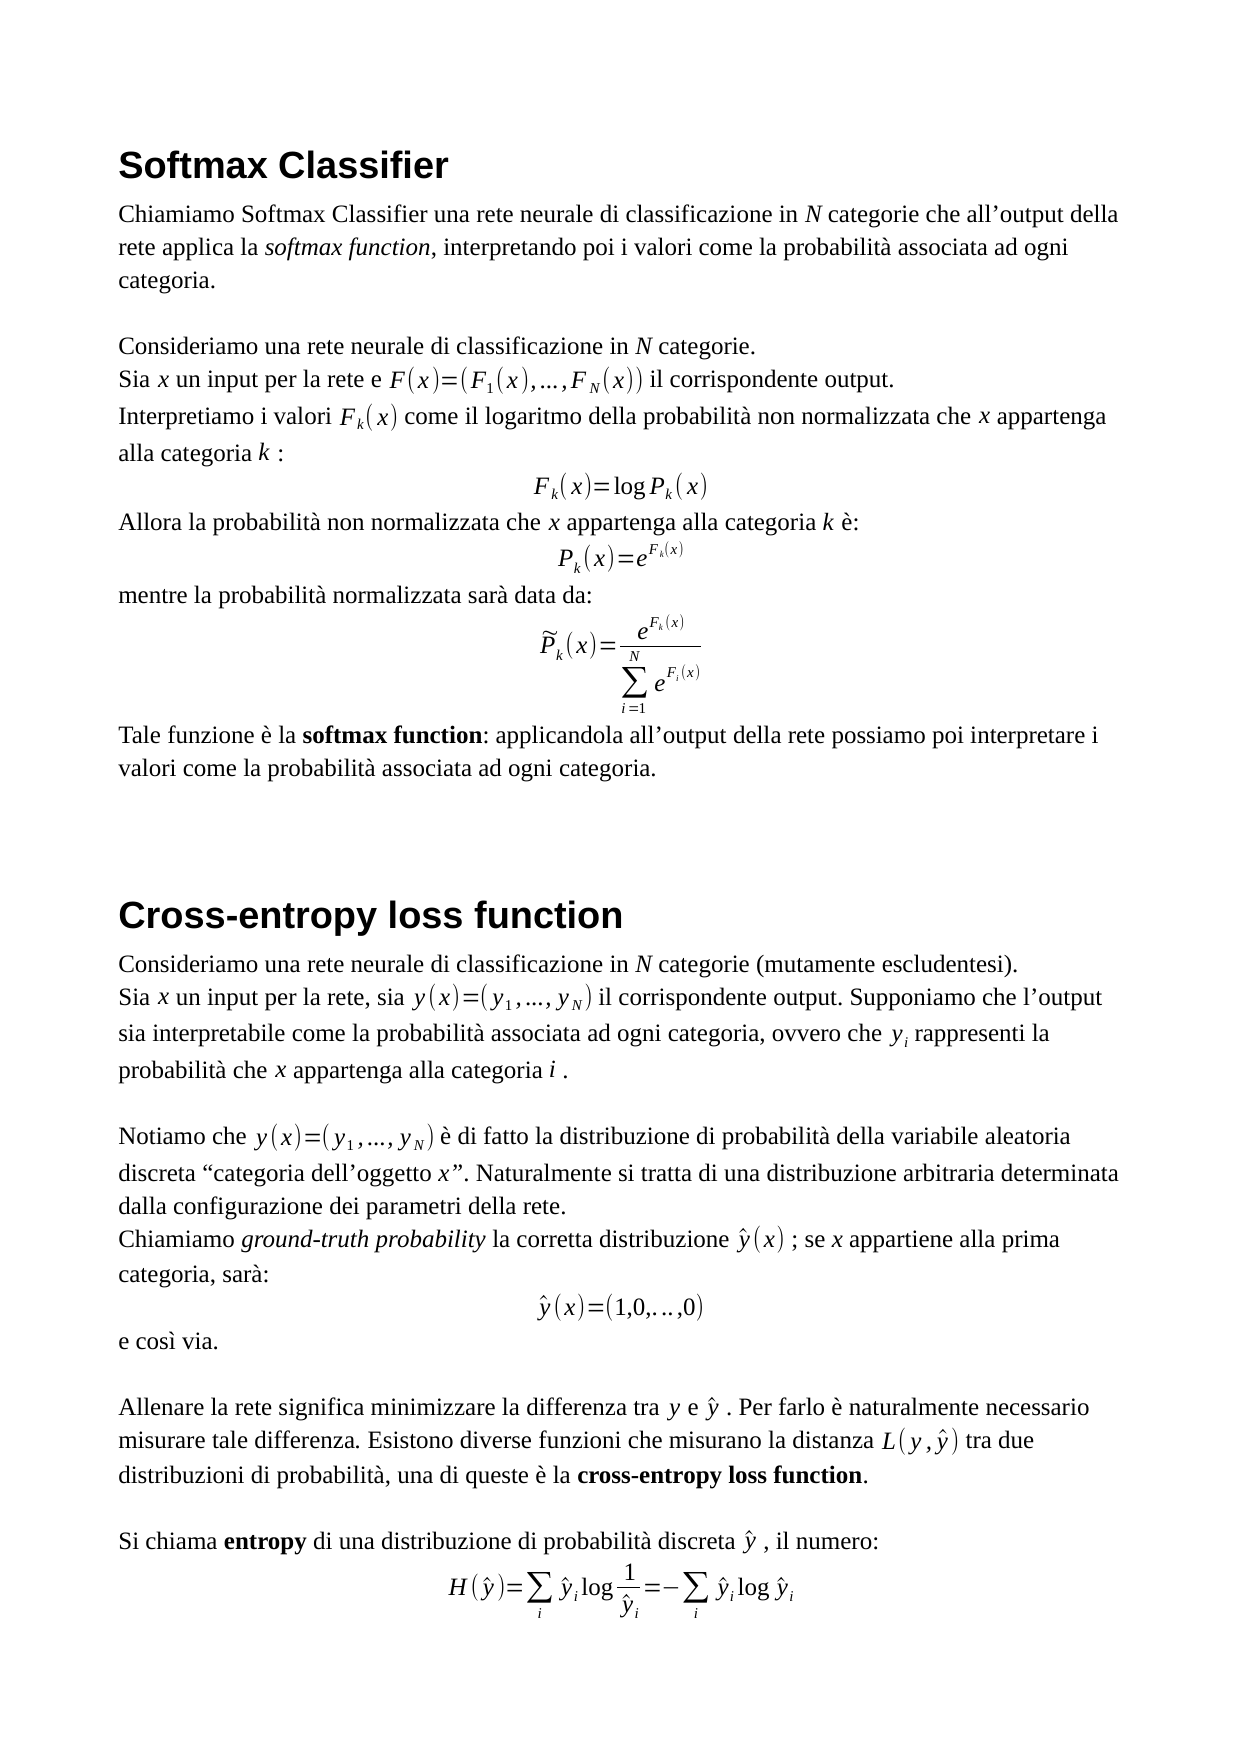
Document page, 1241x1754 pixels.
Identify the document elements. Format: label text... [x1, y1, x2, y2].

subtitle Cross-entropy loss function [118, 892, 1122, 936]
text e così via. [118, 1326, 1122, 1355]
text Siaun input per la rete, siail corrispondente output. Supponiamo che l’output sia interpretabile come la probabilità associata ad ogni categoria, ovvero cherappresenti la probabilità cheappartenga alla categoria. [118, 982, 1122, 1084]
text Allenare la rete significa minimizzare la differenza trae. Per farlo è naturalmente necessario misurare tale differenza. Esistono diverse funzioni che misurano la distanzatra due distribuzioni di probabilità, una di queste è la cross-entropy loss function. [118, 1392, 1122, 1489]
text Si chiama entropy di una distribuzione di probabilità discreta, il numero: [118, 1526, 1122, 1555]
text Allora la probabilità non normalizzata cheappartenga alla categoriaè: [118, 507, 1122, 536]
text mentre la probabilità normalizzata sarà data da: [118, 580, 1122, 609]
text Siaun input per la rete eil corrispondente output. [118, 364, 1122, 397]
text Notiamo cheè di fatto la distribuzione di probabilità della variabile aleatoria discreta “categoria dell’oggetto x”. Naturalmente si tratta di una distribuzione arbitraria determinata dalla configurazione dei parametri della rete. [118, 1121, 1122, 1220]
text Chiamiamo ground-truth probability la corretta distribuzione; se x appartiene alla prima categoria, sarà: [118, 1224, 1122, 1287]
subtitle Softmax Classifier [118, 143, 1122, 187]
text Chiamiamo Softmax Classifier una rete neurale di classificazione in N categorie che all’output della rete applica la softmax function, interpretando poi i valori come la probabilità associata ad ogni categoria. [118, 199, 1122, 294]
text Consideriamo una rete neurale di classificazione in N categorie (mutamente escludentesi). [118, 949, 1122, 977]
text Interpretiamo i valoricome il logaritmo della probabilità non normalizzata cheappartenga alla categoria: [118, 401, 1122, 467]
text Consideriamo una rete neurale di classificazione in N categorie. [118, 331, 1122, 360]
text Tale funzione è la softmax function: applicandola all’output della rete possiamo poi interpretare i valori come la probabilità associata ad ogni categoria. [118, 720, 1122, 782]
